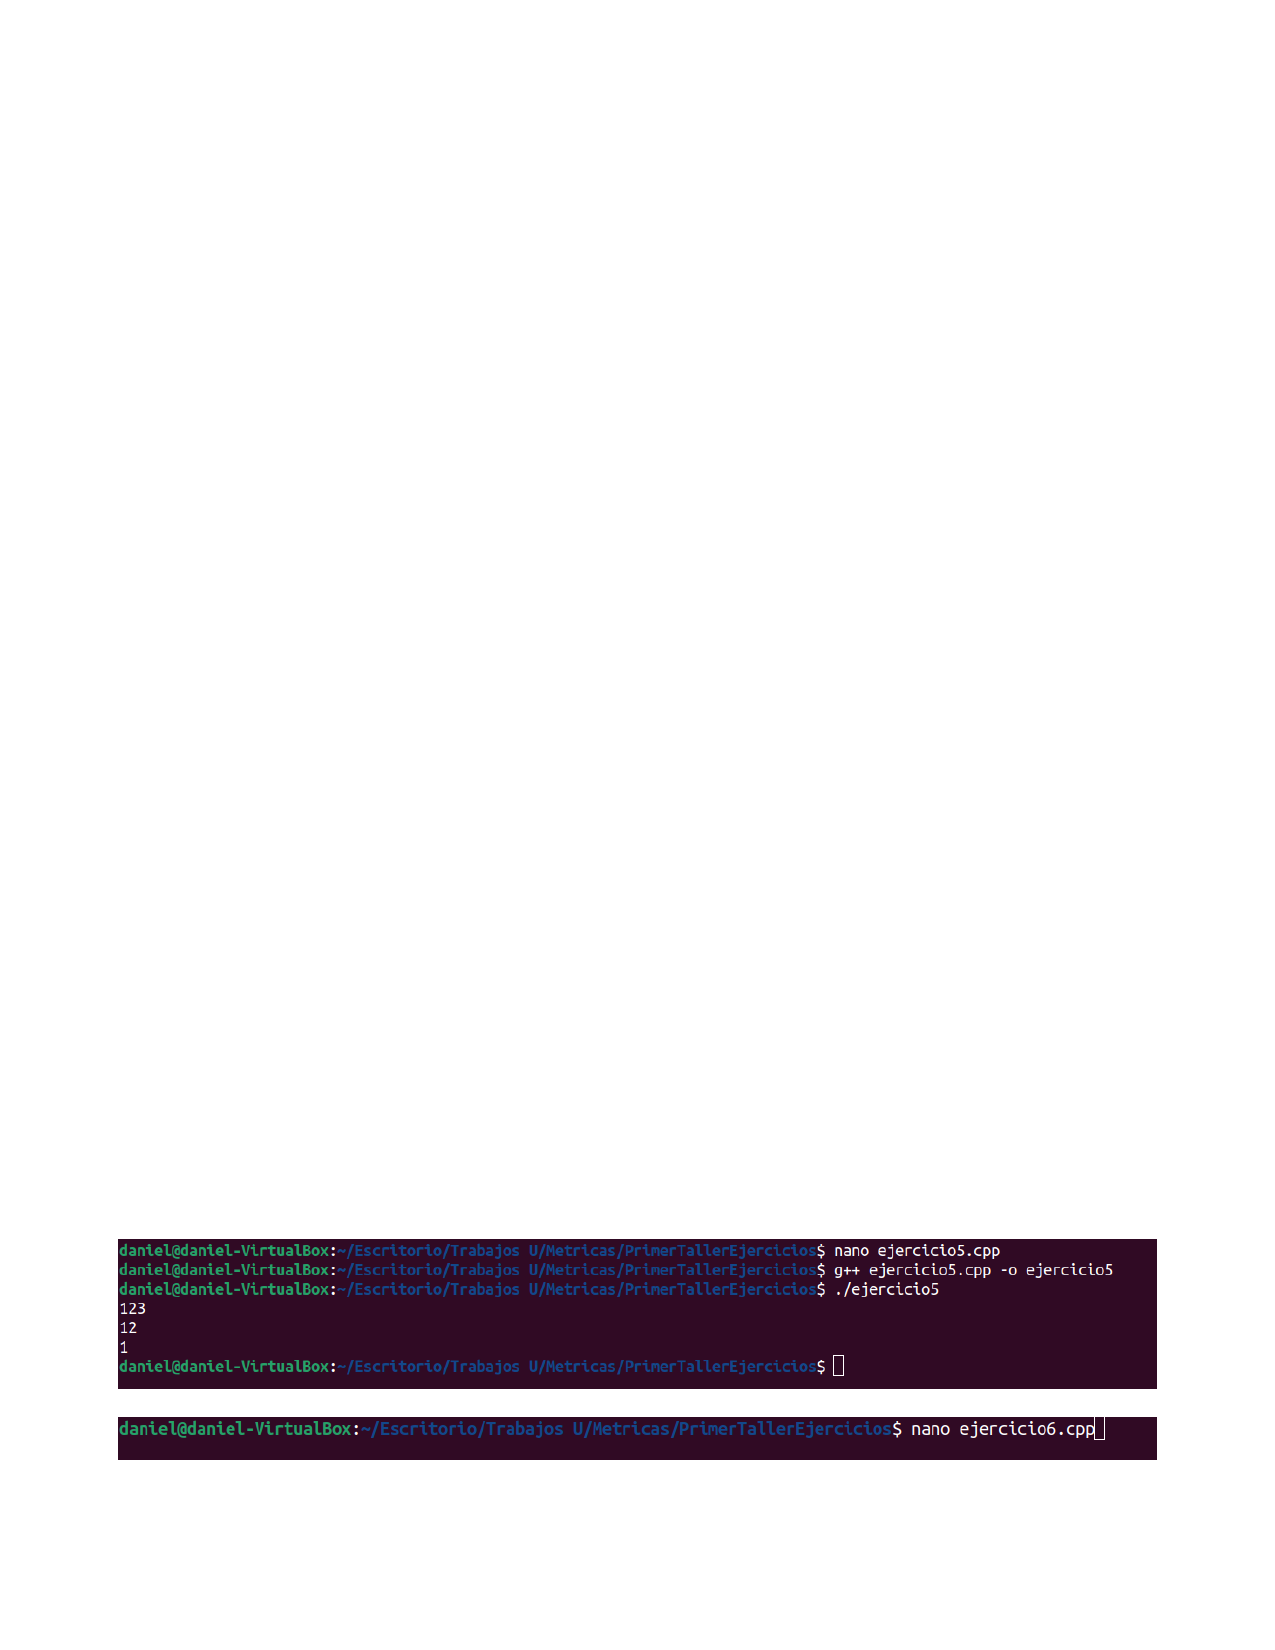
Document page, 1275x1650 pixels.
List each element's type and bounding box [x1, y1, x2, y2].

picture [118, 1239, 1157, 1389]
picture [118, 1417, 1157, 1460]
